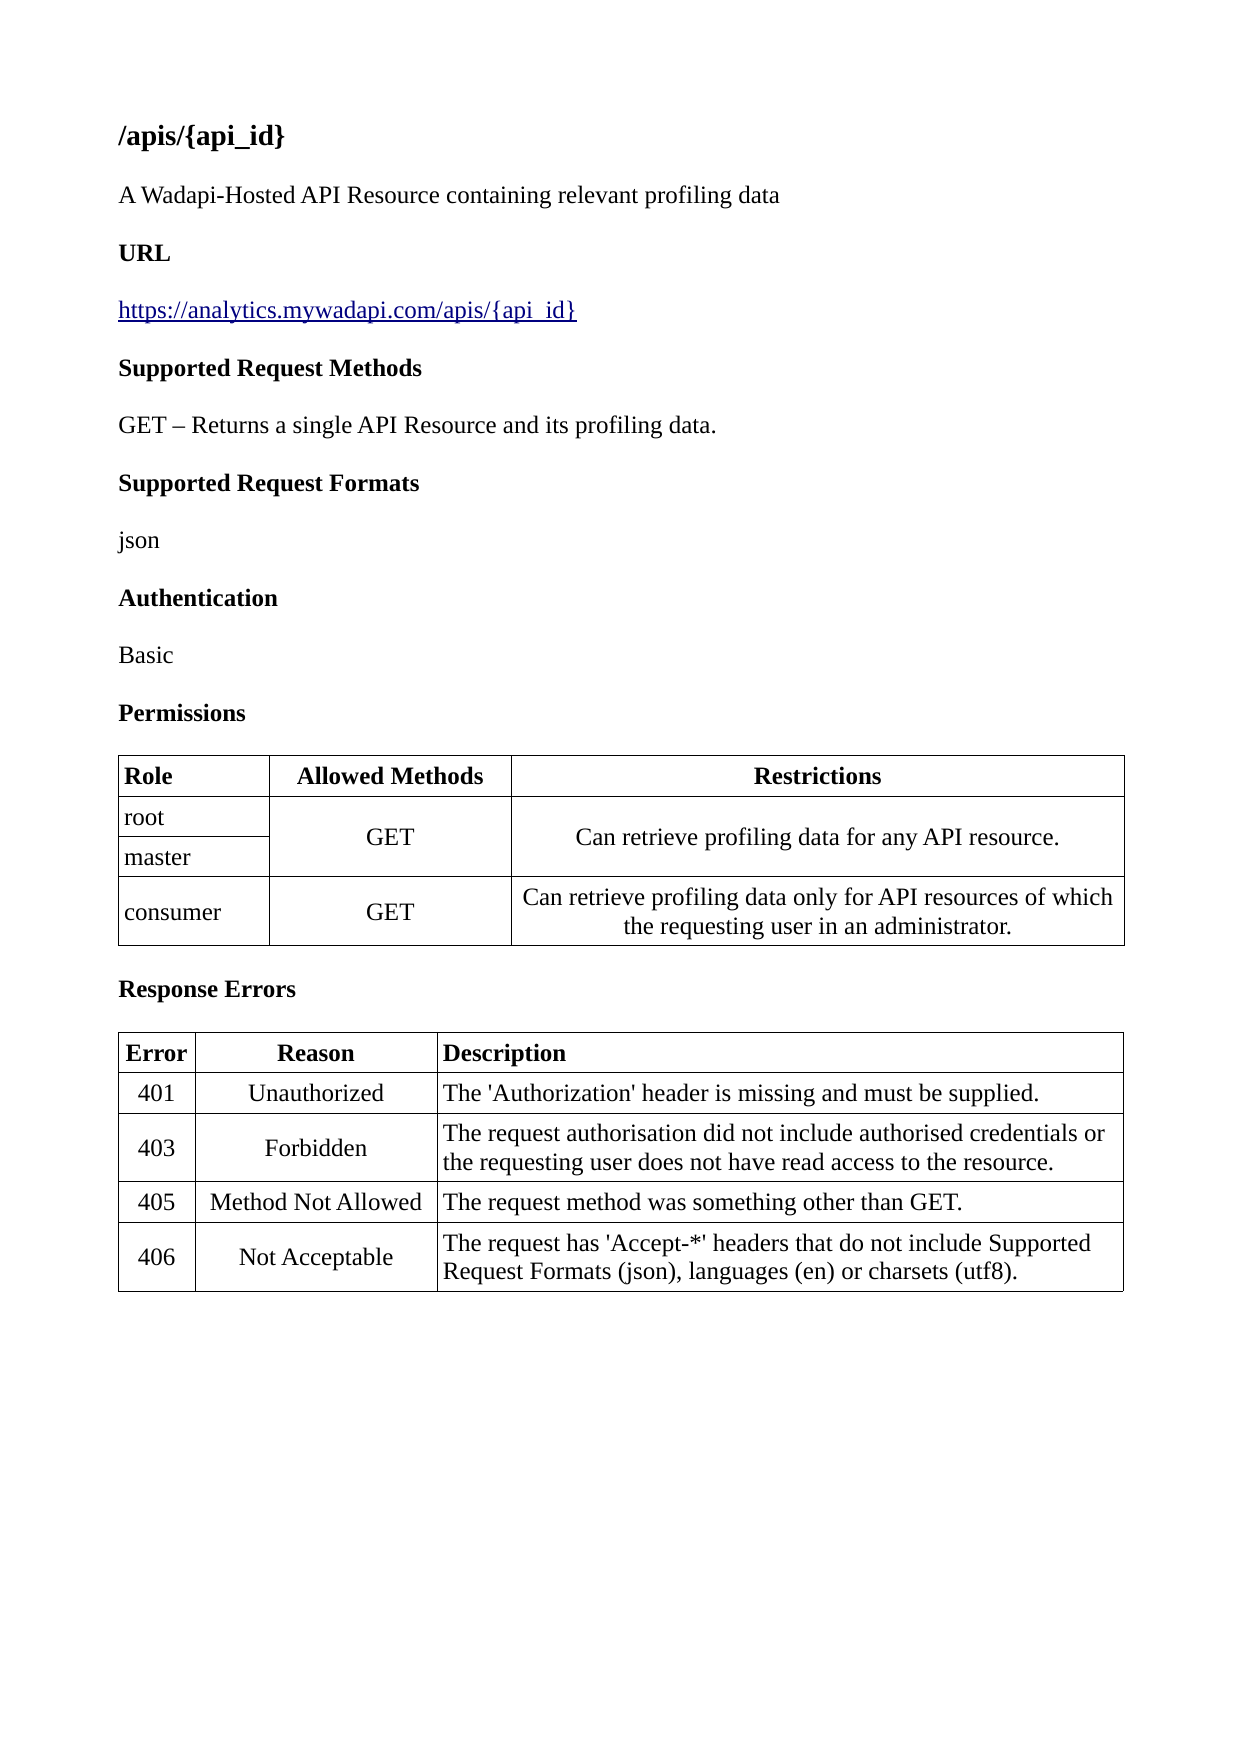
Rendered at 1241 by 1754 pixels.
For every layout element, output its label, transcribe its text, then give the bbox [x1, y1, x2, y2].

table_cell GET [270, 877, 511, 945]
text GET – Returns a single API Resource and its profiling data. [118, 410, 1122, 439]
table_cell The request authorisation did not include authorised credentials or the requesting user does not have read access to the resource. [438, 1114, 1123, 1181]
table_cell 405 [119, 1182, 195, 1222]
table_cell root [119, 797, 269, 836]
text json [118, 525, 1122, 554]
text https://analytics.mywadapi.com/apis/{api_id} [118, 295, 1122, 324]
table_header Allowed Methods [270, 756, 511, 796]
table_cell 406 [119, 1223, 195, 1291]
text URL [118, 238, 1122, 267]
table_cell The request method was something other than GET. [438, 1182, 1123, 1222]
table_cell The 'Authorization' header is missing and must be supplied. [438, 1073, 1123, 1112]
text Supported Request Methods [118, 353, 1122, 382]
table_cell master [119, 837, 269, 876]
text Response Errors [118, 974, 1122, 1003]
table_cell The request has 'Accept-*' headers that do not include Supported Request Formats (json), languages (en) or charsets (utf8). [438, 1223, 1123, 1291]
table_header Description [438, 1033, 1123, 1072]
table_cell Forbidden [196, 1114, 437, 1181]
text Basic [118, 640, 1122, 669]
text Permissions [118, 698, 1122, 727]
table_cell 401 [119, 1073, 195, 1112]
table_header Restrictions [512, 756, 1124, 796]
text Authentication [118, 583, 1122, 612]
text /apis/{api_id} [118, 118, 1122, 152]
table_cell Method Not Allowed [196, 1182, 437, 1222]
table_cell GET [270, 797, 511, 876]
text A Wadapi-Hosted API Resource containing relevant profiling data [118, 180, 1122, 209]
table_cell 403 [119, 1114, 195, 1181]
table_cell Unauthorized [196, 1073, 437, 1112]
table_cell Not Acceptable [196, 1223, 437, 1291]
table_header Reason [196, 1033, 437, 1072]
table_cell consumer [119, 877, 269, 945]
table_cell Can retrieve profiling data for any API resource. [512, 797, 1124, 876]
table_header Role [119, 756, 269, 796]
text Supported Request Formats [118, 468, 1122, 497]
table_header Error [119, 1033, 195, 1072]
table_cell Can retrieve profiling data only for API resources of which the requesting user in an administrator. [512, 877, 1124, 945]
